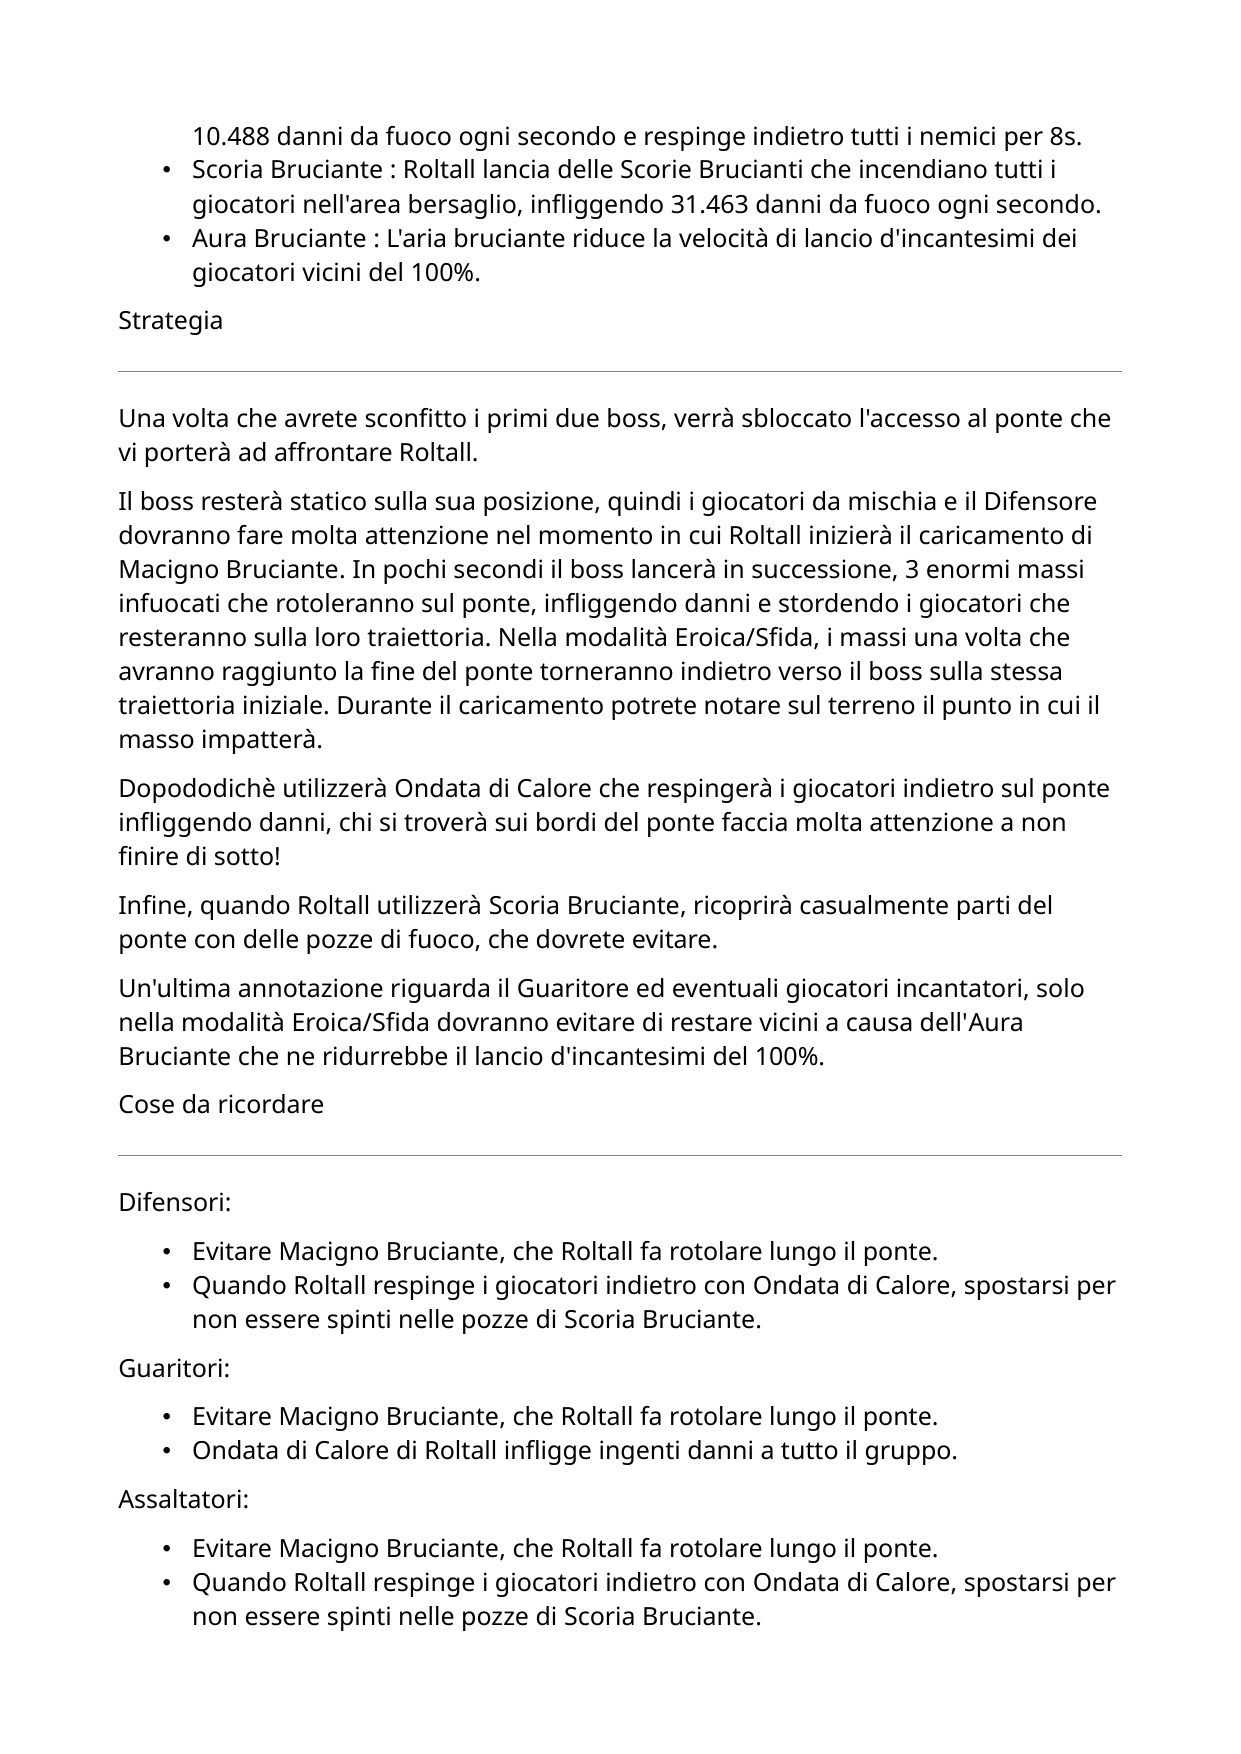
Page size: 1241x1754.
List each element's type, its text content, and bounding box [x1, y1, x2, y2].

text Dopododichè utilizzerà Ondata di Calore che respingerà i giocatori indietro sul ponte infliggendo danni, chi si troverà sui bordi del ponte faccia molta attenzione a non finire di sotto! [118, 771, 1122, 873]
text Assaltatori: [118, 1482, 1122, 1516]
subtitle Strategia [118, 303, 1122, 337]
list Scoria Bruciante : Roltall lancia delle Scorie Brucianti che incendiano tutti i giocatori nell'area bersaglio, infliggendo 31.463 danni da fuoco ogni secondo. [162, 152, 1122, 220]
text Una volta che avrete sconfitto i primi due boss, verrà sbloccato l'accesso al ponte che vi porterà ad affrontare Roltall. [118, 401, 1122, 469]
list Evitare Macigno Bruciante, che Roltall fa rotolare lungo il ponte. [162, 1530, 1122, 1564]
list Quando Roltall respinge i giocatori indietro con Ondata di Calore, spostarsi per non essere spinti nelle pozze di Scoria Bruciante. [162, 1268, 1122, 1336]
text Il boss resterà statico sulla sua posizione, quindi i giocatori da mischia e il Difensore dovranno fare molta attenzione nel momento in cui Roltall inizierà il caricamento di Macigno Bruciante. In pochi secondi il boss lancerà in successione, 3 enormi massi infuocati che rotoleranno sul ponte, infliggendo danni e stordendo i giocatori che resteranno sulla loro traiettoria. Nella modalità Eroica/Sfida, i massi una volta che avranno raggiunto la fine del ponte torneranno indietro verso il boss sulla stessa traiettoria iniziale. Durante il caricamento potrete notare sul terreno il punto in cui il masso impatterà. [118, 484, 1122, 756]
list Aura Bruciante : L'aria bruciante riduce la velocità di lancio d'incantesimi dei giocatori vicini del 100%. [162, 220, 1122, 288]
text Infine, quando Roltall utilizzerà Scoria Bruciante, ricoprirà casualmente parti del ponte con delle pozze di fuoco, che dovrete evitare. [118, 887, 1122, 956]
list Evitare Macigno Bruciante, che Roltall fa rotolare lungo il ponte. [162, 1399, 1122, 1433]
text Un'ultima annotazione riguarda il Guaritore ed eventuali giocatori incantatori, solo nella modalità Eroica/Sfida dovranno evitare di restare vicini a causa dell'Aura Bruciante che ne ridurrebbe il lancio d'incantesimi del 100%. [118, 970, 1122, 1072]
text Difensori: [118, 1185, 1122, 1219]
list Quando Roltall respinge i giocatori indietro con Ondata di Calore, spostarsi per non essere spinti nelle pozze di Scoria Bruciante. [162, 1564, 1122, 1632]
list Ondata di Calore di Roltall infligge ingenti danni a tutto il gruppo. [162, 1433, 1122, 1467]
subtitle Cose da ricordare [118, 1087, 1122, 1121]
list 10.488 danni da fuoco ogni secondo e respinge indietro tutti i nemici per 8s. [162, 118, 1122, 152]
list Evitare Macigno Bruciante, che Roltall fa rotolare lungo il ponte. [162, 1233, 1122, 1268]
text Guaritori: [118, 1350, 1122, 1384]
